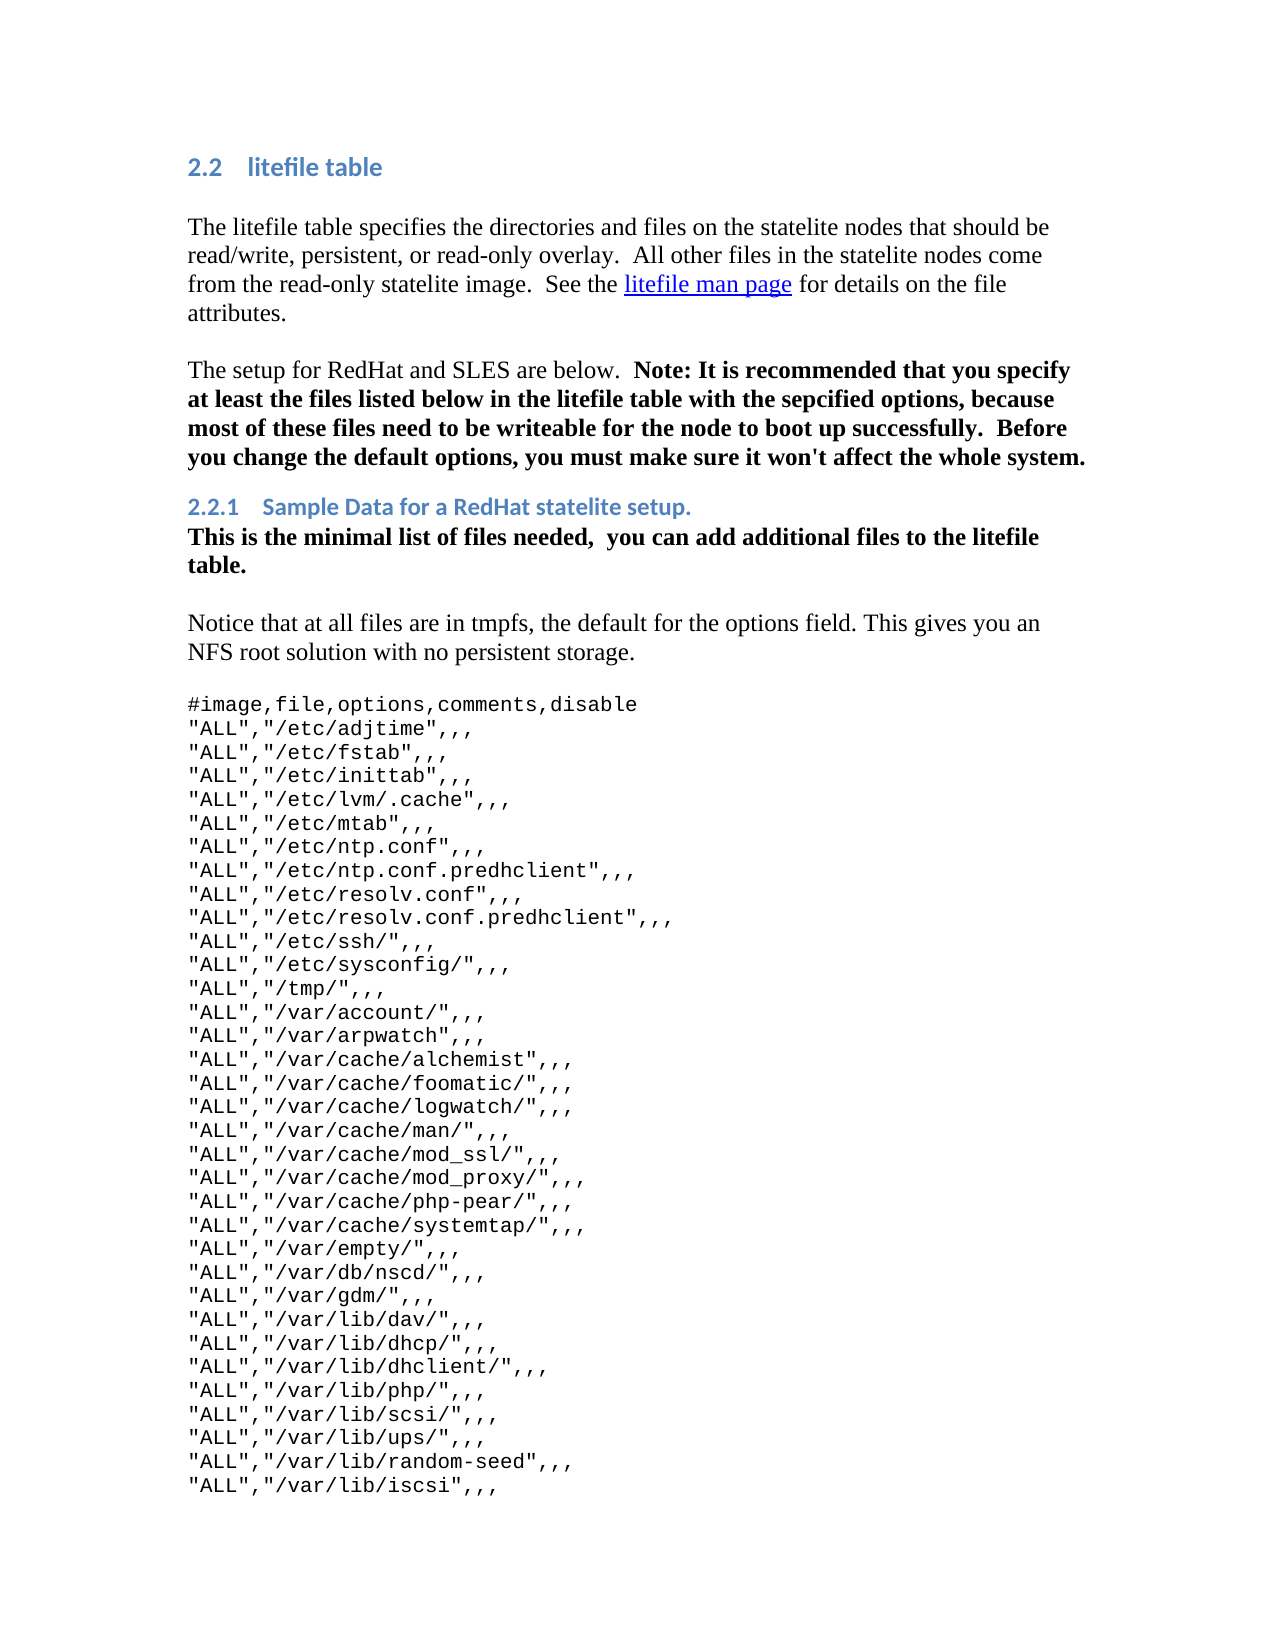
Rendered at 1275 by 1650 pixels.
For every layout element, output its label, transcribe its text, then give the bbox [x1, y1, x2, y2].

text "ALL","/etc/sysconfig/",,, [187, 954, 1087, 978]
text "ALL","/var/account/",,, [187, 1002, 1087, 1025]
text "ALL","/etc/resolv.conf.predhclient",,, [187, 907, 1087, 931]
text "ALL","/var/lib/ups/",,, [187, 1427, 1087, 1451]
text "ALL","/etc/lvm/.cache",,, [187, 789, 1087, 813]
text "ALL","/var/lib/dav/",,, [187, 1309, 1087, 1333]
text #image,file,options,comments,disable [187, 694, 1087, 718]
text "ALL","/etc/ssh/",,, [187, 931, 1087, 954]
text "ALL","/var/lib/scsi/",,, [187, 1404, 1087, 1427]
text "ALL","/etc/resolv.conf",,, [187, 883, 1087, 907]
text "ALL","/var/lib/dhcp/",,, [187, 1333, 1087, 1356]
text "ALL","/var/cache/php-pear/",,, [187, 1191, 1087, 1214]
text "ALL","/etc/adjtime",,, [187, 718, 1087, 742]
subtitle 2.2.1 Sample Data for a RedHat statelite setup. [187, 491, 1087, 522]
text "ALL","/tmp/",,, [187, 978, 1087, 1002]
text "ALL","/var/cache/systemtap/",,, [187, 1214, 1087, 1238]
text "ALL","/etc/fstab",,, [187, 742, 1087, 765]
text "ALL","/etc/mtab",,, [187, 813, 1087, 836]
text "ALL","/var/db/nscd/",,, [187, 1262, 1087, 1286]
text "ALL","/var/cache/foomatic/",,, [187, 1073, 1087, 1096]
text "ALL","/var/cache/mod_proxy/",,, [187, 1167, 1087, 1191]
text "ALL","/var/lib/random-seed",,, [187, 1451, 1087, 1475]
text "ALL","/var/cache/man/",,, [187, 1120, 1087, 1144]
text Notice that at all files are in tmpfs, the default for the options field. This gives you an NFS root solution with no persistent storage. [187, 608, 1087, 666]
text The setup for RedHat and SLES are below. Note: It is recommended that you specify at least the files listed below in the litefile table with the sepcified options, because most of these files need to be writeable for the node to boot up successfully. Before you change the default options, you must make sure it won't affect the whole system. [187, 356, 1087, 471]
text "ALL","/var/cache/logwatch/",,, [187, 1096, 1087, 1120]
text "ALL","/var/gdm/",,, [187, 1286, 1087, 1309]
text "ALL","/var/empty/",,, [187, 1238, 1087, 1262]
text "ALL","/var/arpwatch",,, [187, 1025, 1087, 1049]
text "ALL","/var/lib/dhclient/",,, [187, 1356, 1087, 1380]
text "ALL","/var/cache/mod_ssl/",,, [187, 1144, 1087, 1167]
text "ALL","/var/lib/php/",,, [187, 1380, 1087, 1404]
text "ALL","/etc/ntp.conf.predhclient",,, [187, 860, 1087, 883]
text This is the minimal list of files needed, you can add additional files to the litefile table. [187, 522, 1087, 579]
subtitle litefile table [187, 150, 1087, 183]
text "ALL","/etc/inittab",,, [187, 765, 1087, 789]
text "ALL","/var/lib/iscsi",,, [187, 1475, 1087, 1498]
text "ALL","/var/cache/alchemist",,, [187, 1049, 1087, 1073]
text "ALL","/etc/ntp.conf",,, [187, 836, 1087, 860]
text The litefile table specifies the directories and files on the statelite nodes that should be read/write, persistent, or read-only overlay. All other files in the statelite nodes come from the read-only statelite image. See the litefile man page for details on the file attributes. [187, 212, 1087, 327]
